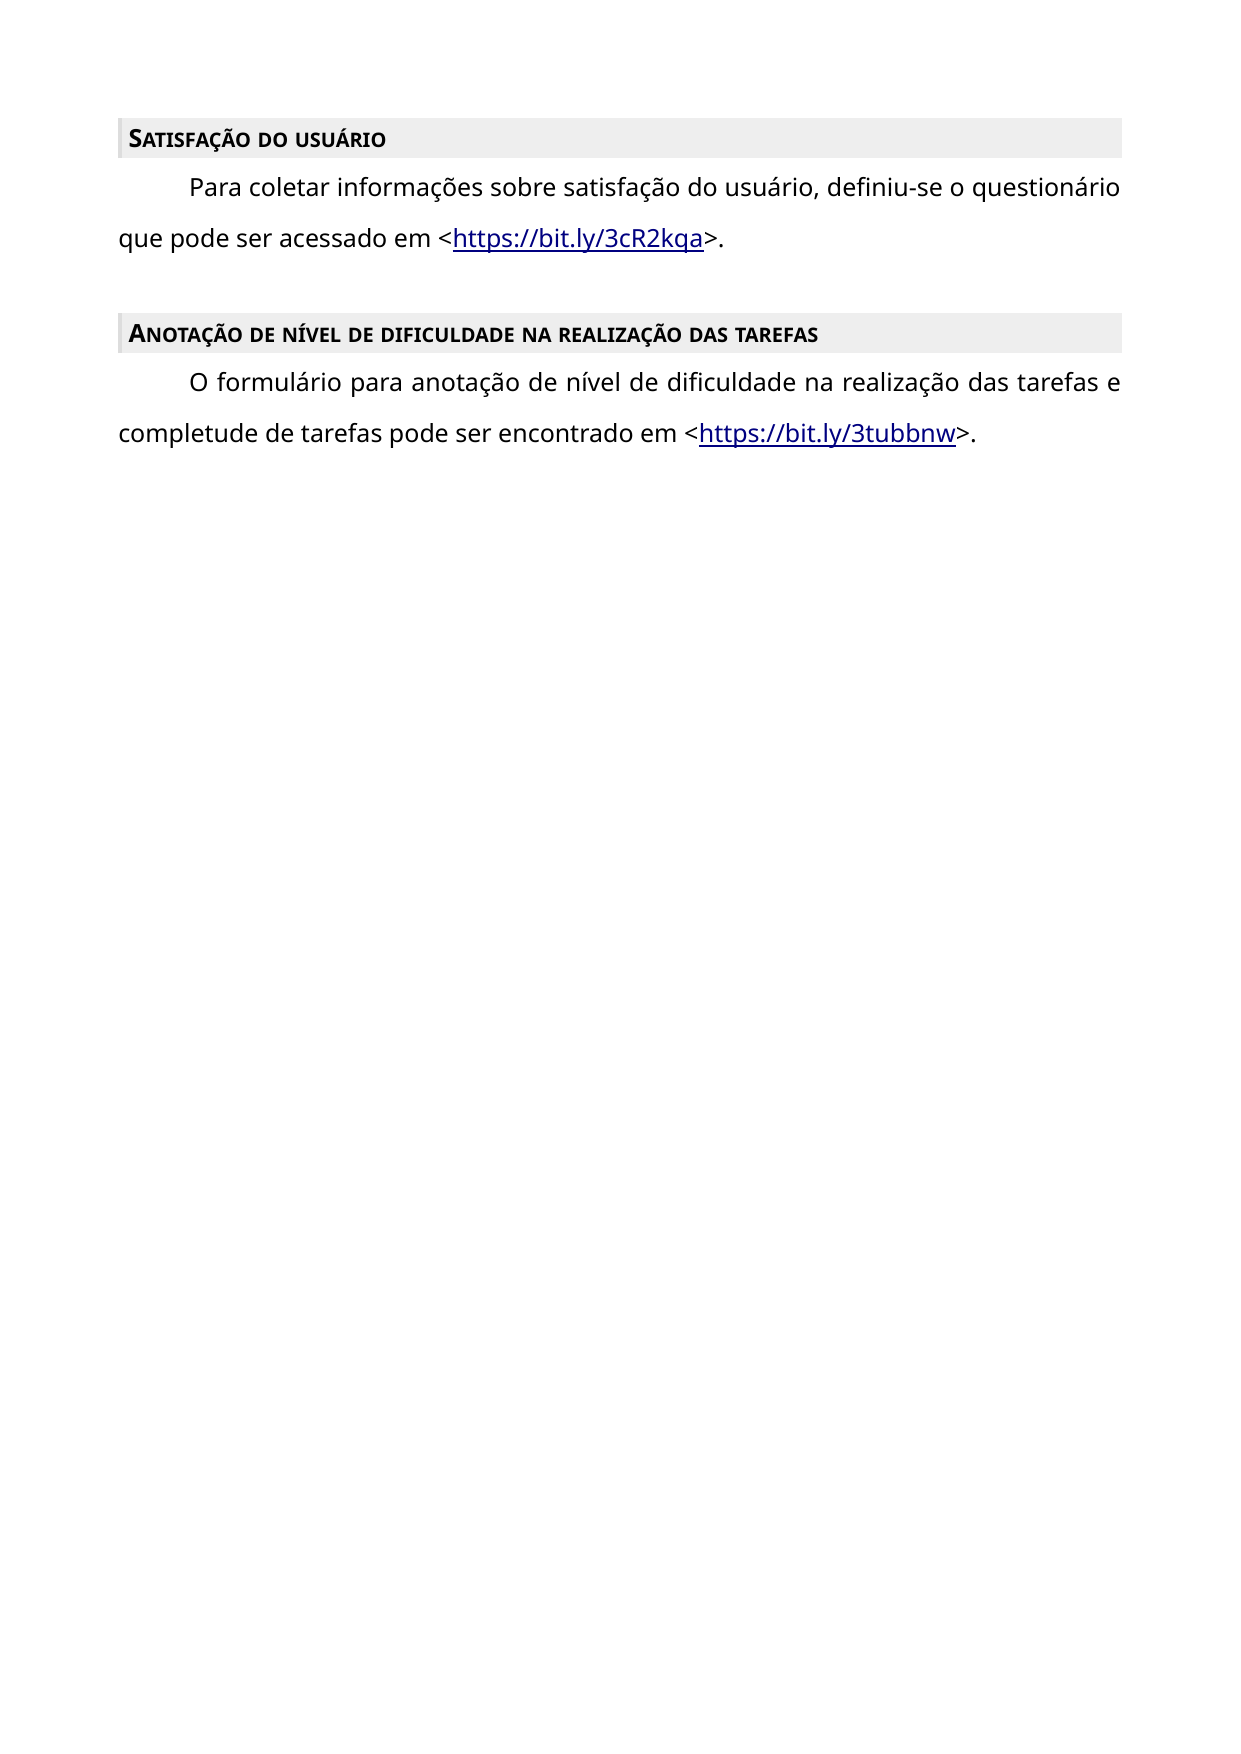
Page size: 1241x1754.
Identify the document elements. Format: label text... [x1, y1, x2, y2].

text Satisfação do usuário [122, 118, 1122, 158]
text Anotação de nível de dificuldade na realização das tarefas [122, 313, 1122, 353]
text Para coletar informações sobre satisfação do usuário, definiu-se o questionário que pode ser acessado em <https://bit.ly/3cR2kqa>. [118, 170, 1122, 255]
text O formulário para anotação de nível de dificuldade na realização das tarefas e completude de tarefas pode ser encontrado em <https://bit.ly/3tubbnw>. [118, 365, 1122, 450]
